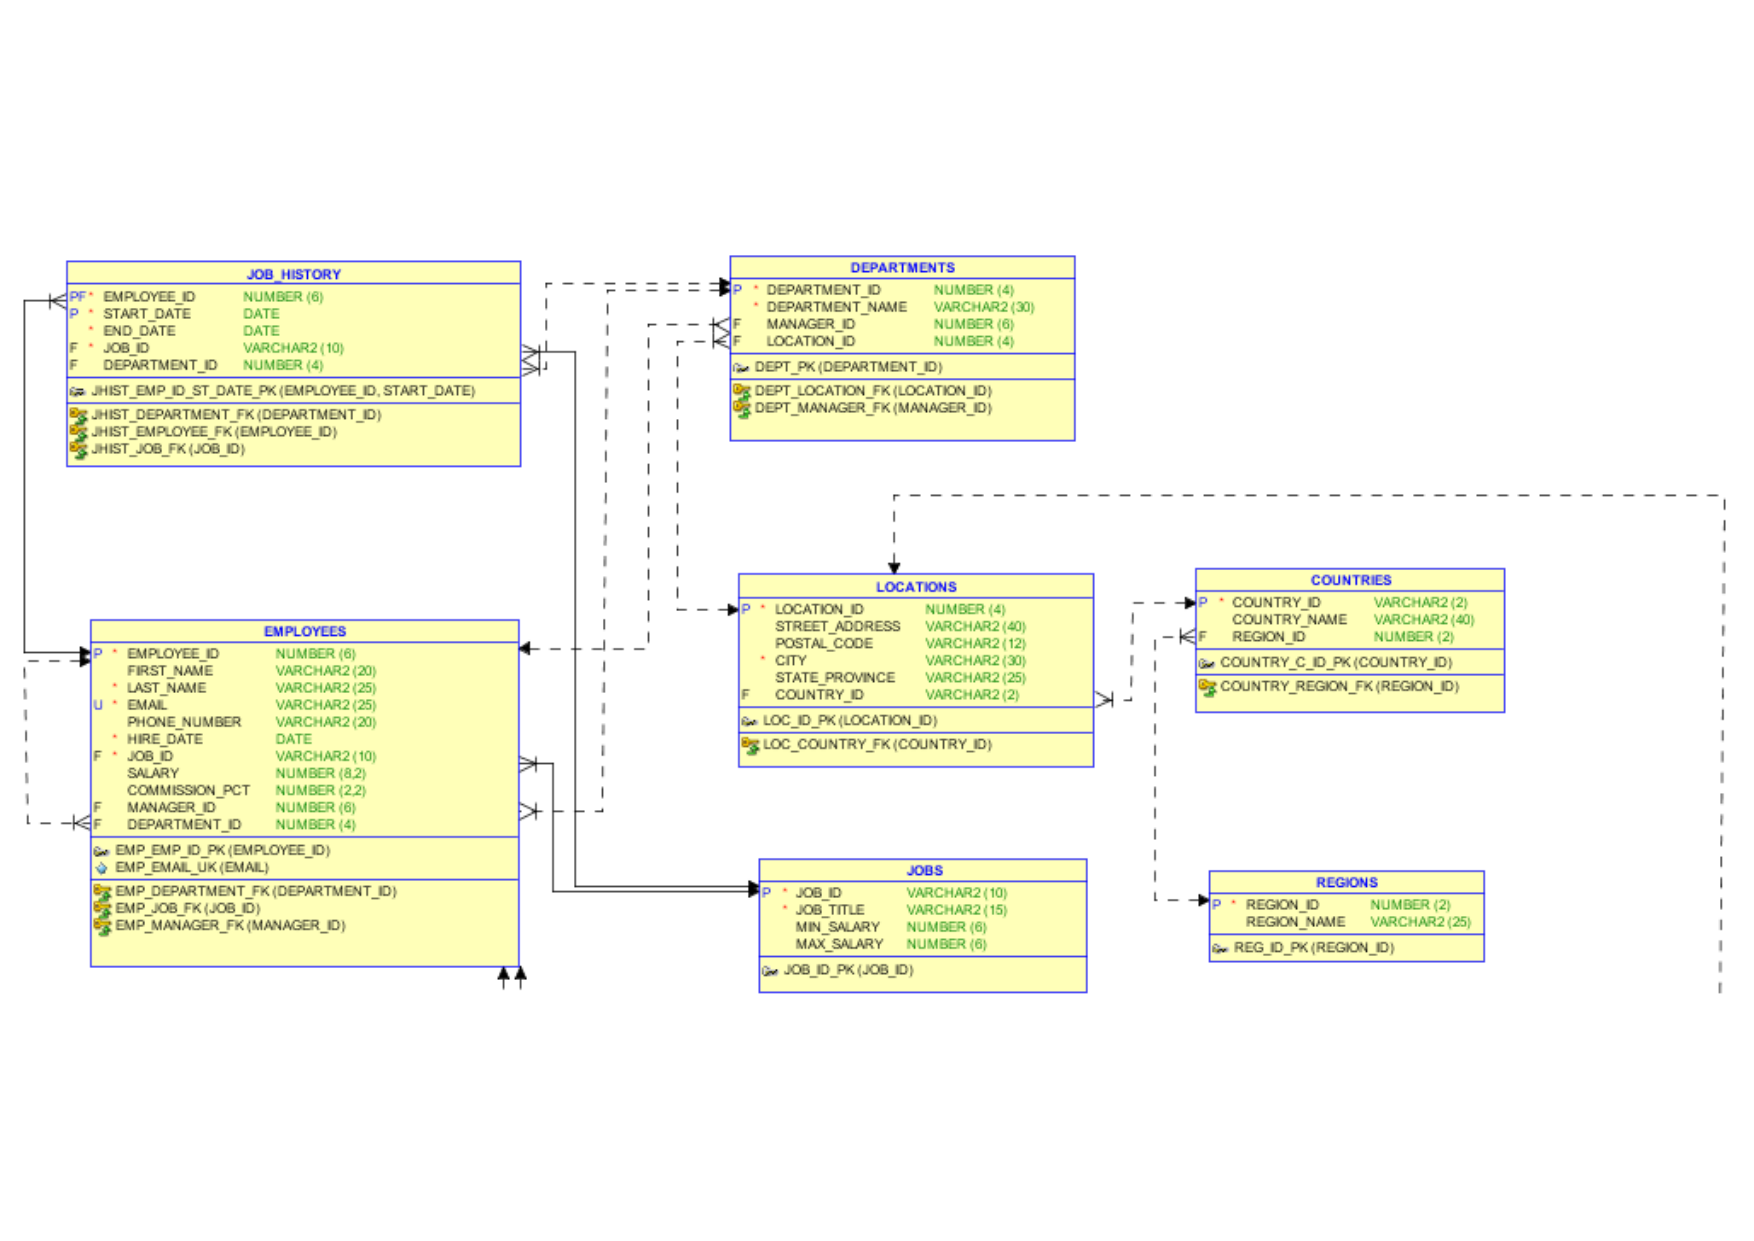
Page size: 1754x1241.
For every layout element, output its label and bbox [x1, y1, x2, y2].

picture [0, 225, 1748, 997]
